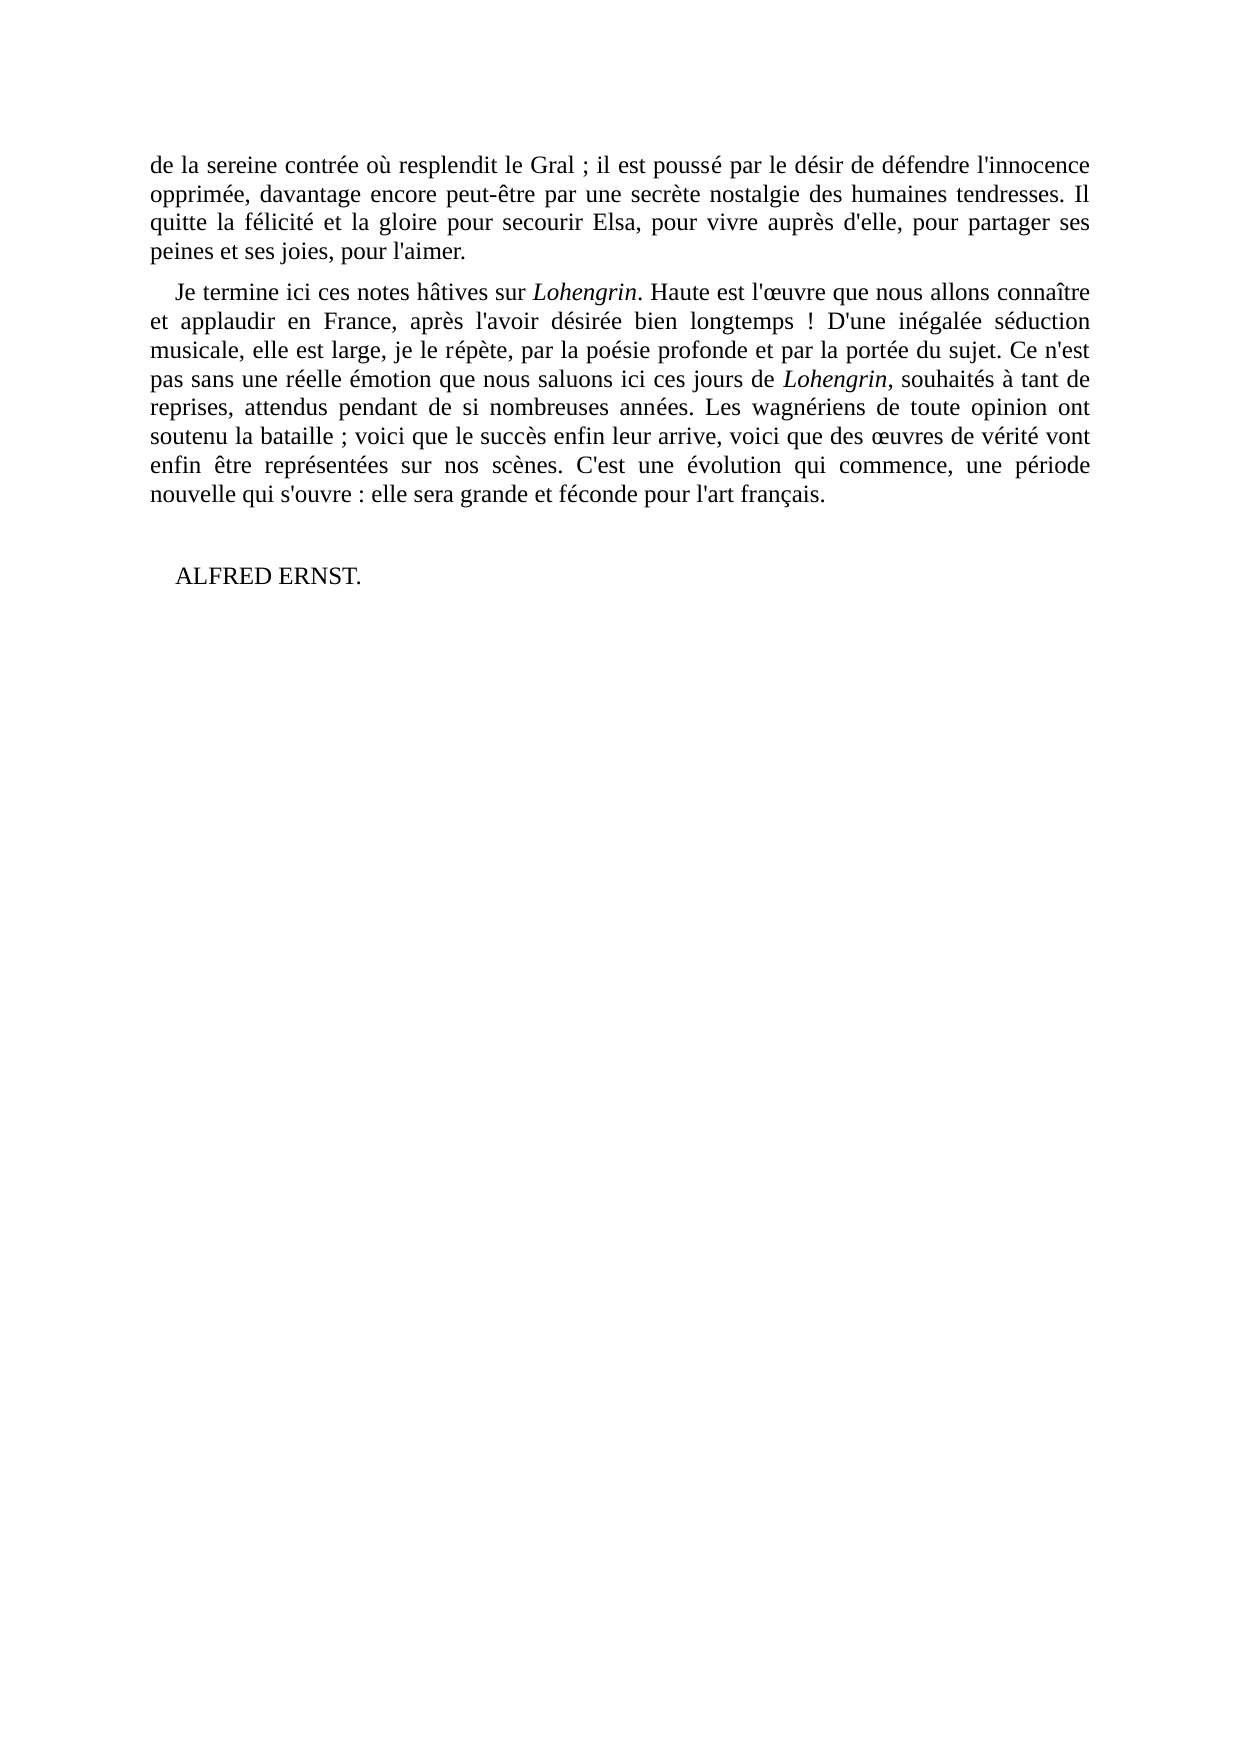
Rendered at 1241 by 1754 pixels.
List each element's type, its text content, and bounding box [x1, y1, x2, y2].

text de la sereine contrée où resplendit le Gral ; il est poussé par le désir de défendre l'innocence opprimée, davantage encore peut-être par une secrète nostalgie des humaines tendresses. Il quitte la félicité et la gloire pour secourir Elsa, pour vivre auprès d'elle, pour partager ses peines et ses joies, pour l'aimer. [150, 150, 1090, 265]
text Je termine ici ces notes hâtives sur Lohengrin. Haute est l'œuvre que nous allons connaître et applaudir en France, après l'avoir désirée bien longtemps ! D'une inégalée séduction musicale, elle est large, je le répète, par la poésie profonde et par la portée du sujet. Ce n'est pas sans une réelle émotion que nous saluons ici ces jours de Lohengrin, souhaités à tant de reprises, attendus pendant de si nombreuses années. Les wagnériens de toute opinion ont soutenu la bataille ; voici que le succès enfin leur arrive, voici que des œuvres de vérité vont enfin être représentées sur nos scènes. C'est une évolution qui commence, une période nouvelle qui s'ouvre : elle sera grande et féconde pour l'art français. [150, 277, 1090, 507]
text ALFRED ERNST. [150, 561, 1090, 590]
